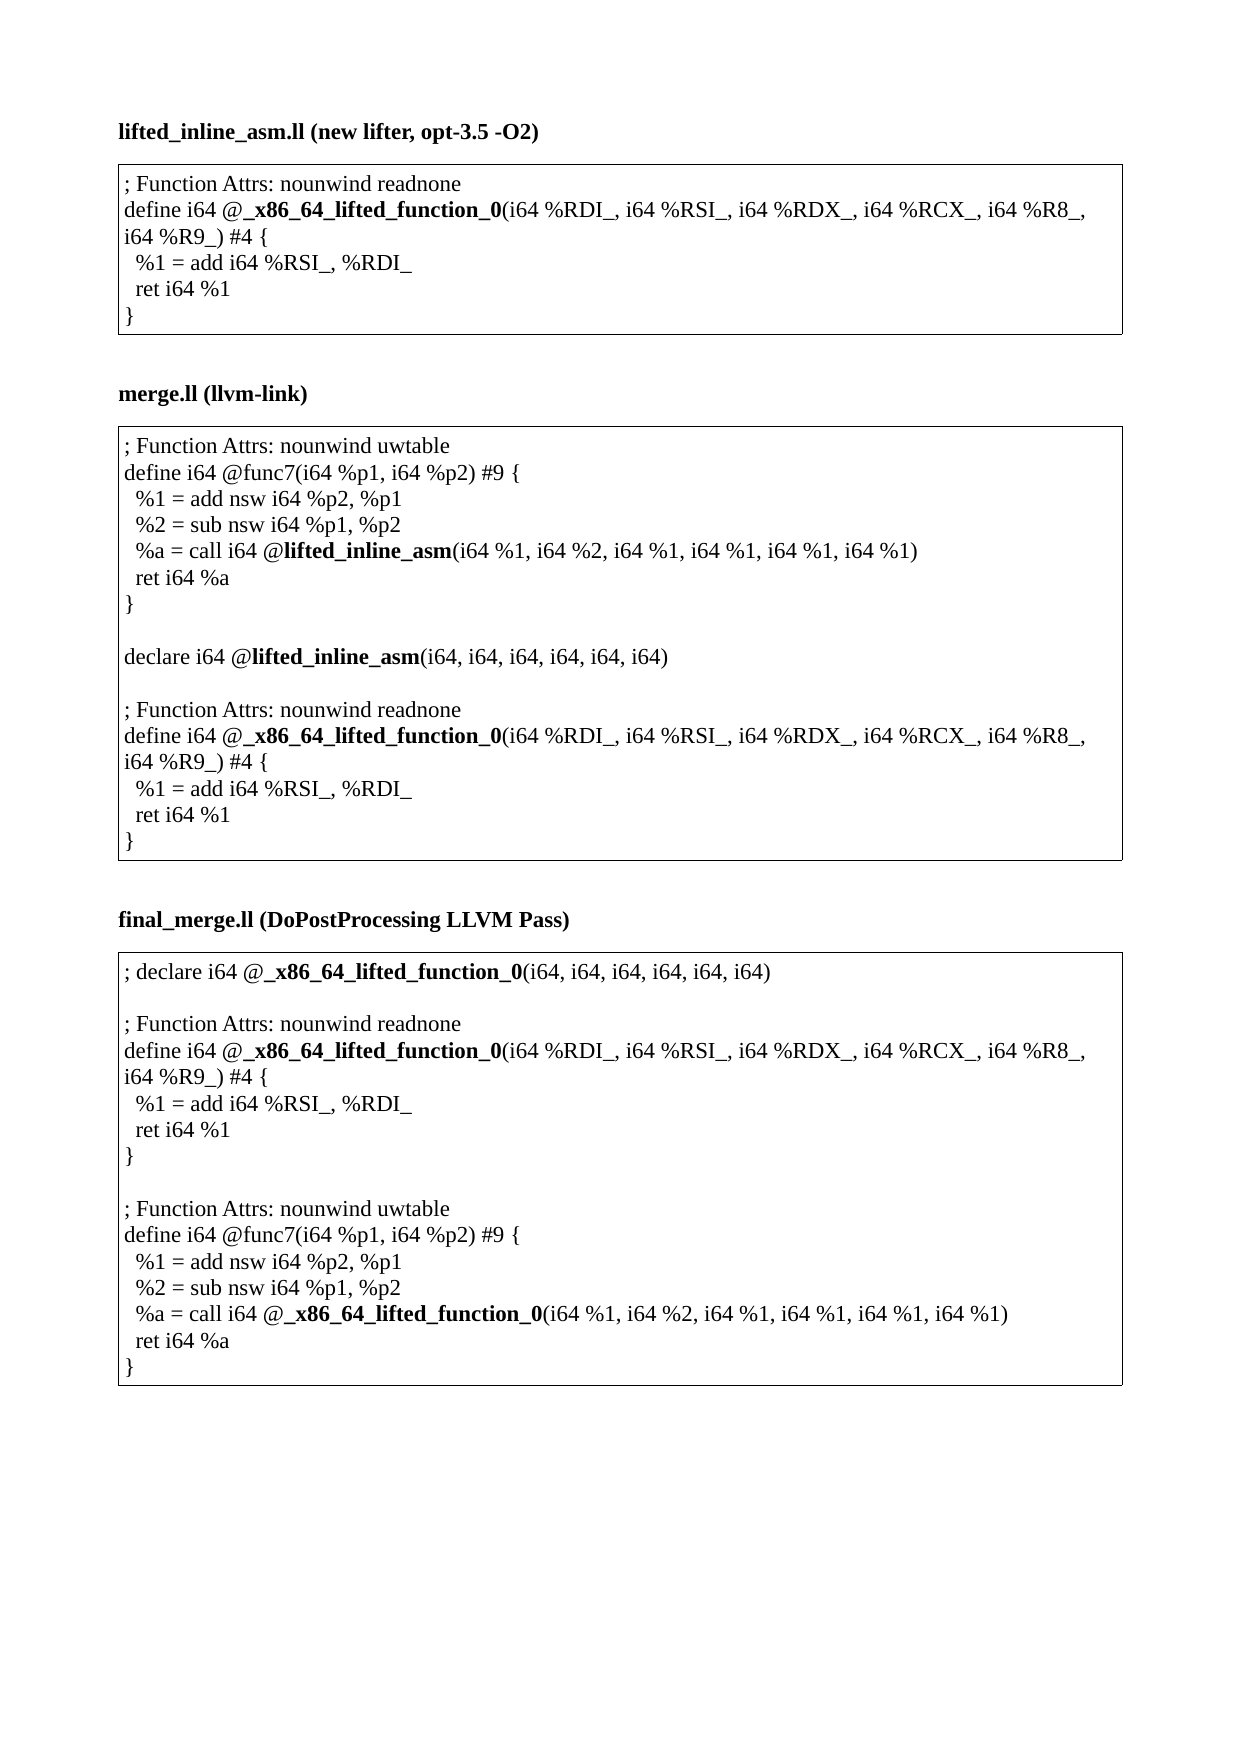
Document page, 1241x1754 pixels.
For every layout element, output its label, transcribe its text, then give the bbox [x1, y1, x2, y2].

table_header ; Function Attrs: nounwind uwtable define i64 @func7(i64 %p1, i64 %p2) #9 { %1 = add nsw i64 %p2, %p1 %2 = sub nsw i64 %p1, %p2 %a = call i64 @lifted_inline_asm(i64 %1, i64 %2, i64 %1, i64 %1, i64 %1, i64 %1) ret i64 %a } declare i64 @lifted_inline_asm(i64, i64, i64, i64, i64, i64) ; Function Attrs: nounwind readnone define i64 @_x86_64_lifted_function_0(i64 %RDI_, i64 %RSI_, i64 %RDX_, i64 %RCX_, i64 %R8_, i64 %R9_) #4 { %1 = add i64 %RSI_, %RDI_ ret i64 %1 } [119, 427, 1122, 859]
text final_merge.ll (DoPostProcessing LLVM Pass) [118, 906, 1122, 932]
text merge.ll (llvm-link) [118, 380, 1122, 407]
table_header ; Function Attrs: nounwind readnone define i64 @_x86_64_lifted_function_0(i64 %RDI_, i64 %RSI_, i64 %RDX_, i64 %RCX_, i64 %R8_, i64 %R9_) #4 { %1 = add i64 %RSI_, %RDI_ ret i64 %1 } [119, 165, 1122, 334]
table_header ; declare i64 @_x86_64_lifted_function_0(i64, i64, i64, i64, i64, i64) ; Function Attrs: nounwind readnone define i64 @_x86_64_lifted_function_0(i64 %RDI_, i64 %RSI_, i64 %RDX_, i64 %RCX_, i64 %R8_, i64 %R9_) #4 { %1 = add i64 %RSI_, %RDI_ ret i64 %1 } ; Function Attrs: nounwind uwtable define i64 @func7(i64 %p1, i64 %p2) #9 { %1 = add nsw i64 %p2, %p1 %2 = sub nsw i64 %p1, %p2 %a = call i64 @_x86_64_lifted_function_0(i64 %1, i64 %2, i64 %1, i64 %1, i64 %1, i64 %1) ret i64 %a } [119, 953, 1122, 1385]
text lifted_inline_asm.ll (new lifter, opt-3.5 -O2) [118, 118, 1122, 144]
